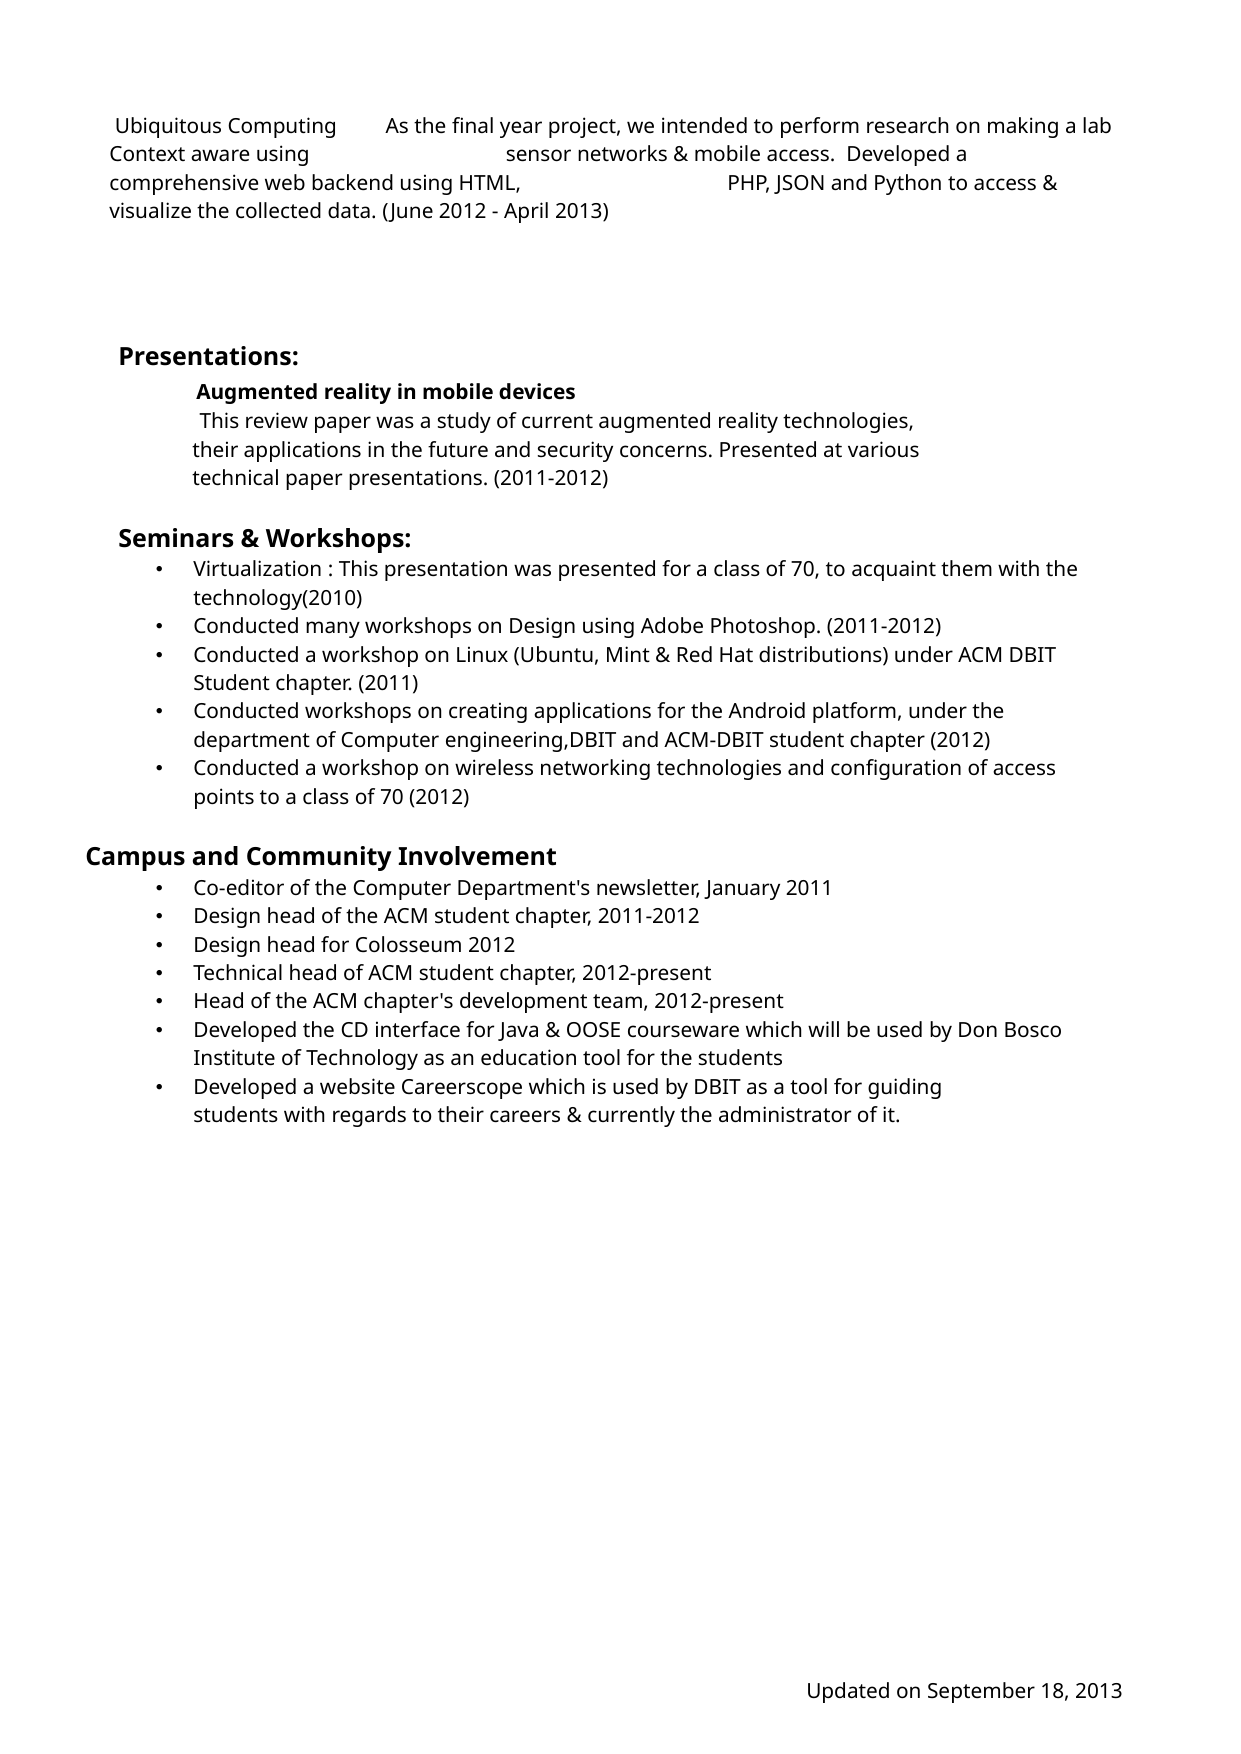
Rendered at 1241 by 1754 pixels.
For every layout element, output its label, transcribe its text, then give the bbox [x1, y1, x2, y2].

list Conducted a workshop on Linux (Ubuntu, Mint & Red Hat distributions) under ACM DBIT [156, 640, 1123, 668]
list Conducted workshops on creating applications for the Android platform, under the department of Computer engineering,DBIT and ACM-DBIT student chapter (2012) [156, 697, 1123, 753]
list Head of the ACM chapter's development team, 2012-present [156, 987, 1123, 1015]
text Ubiquitous Computing As the final year project, we intended to perform research on making a lab Context aware using sensor networks & mobile access. Developed a comprehensive web backend using HTML, PHP, JSON and Python to access & visualize the collected data. (June 2012 - April 2013) [109, 111, 1123, 225]
text Presentations: [118, 338, 1123, 372]
list Conducted a workshop on wireless networking technologies and configuration of access points to a class of 70 (2012) [156, 753, 1123, 810]
list Design head for Colosseum 2012 [156, 930, 1123, 958]
text Augmented reality in mobile devices [118, 372, 1123, 407]
text technical paper presentations. (2011-2012) [118, 463, 1123, 492]
list Student chapter. (2011) [156, 668, 1123, 697]
list Developed a website Careerscope which is used by DBIT as a tool for guiding [156, 1072, 1123, 1100]
text Seminars & Workshops: [118, 520, 1123, 554]
list Design head of the ACM student chapter, 2011-2012 [156, 901, 1123, 930]
list students with regards to their careers & currently the administrator of it. [156, 1100, 1123, 1129]
list Co-editor of the Computer Department's newsletter, January 2011 [156, 873, 1123, 901]
text This review paper was a study of current augmented reality technologies, [118, 407, 1123, 435]
text their applications in the future and security concerns. Presented at various [118, 435, 1123, 463]
list Technical head of ACM student chapter, 2012-present [156, 958, 1123, 987]
list Developed the CD interface for Java & OOSE courseware which will be used by Don Bosco Institute of Technology as an education tool for the students [156, 1015, 1123, 1072]
list Virtualization : This presentation was presented for a class of 70, to acquaint them with the technology(2010) [156, 554, 1123, 611]
list Conducted many workshops on Design using Adobe Photoshop. (2011-2012) [156, 611, 1123, 640]
text Campus and Community Involvement [85, 839, 1123, 873]
